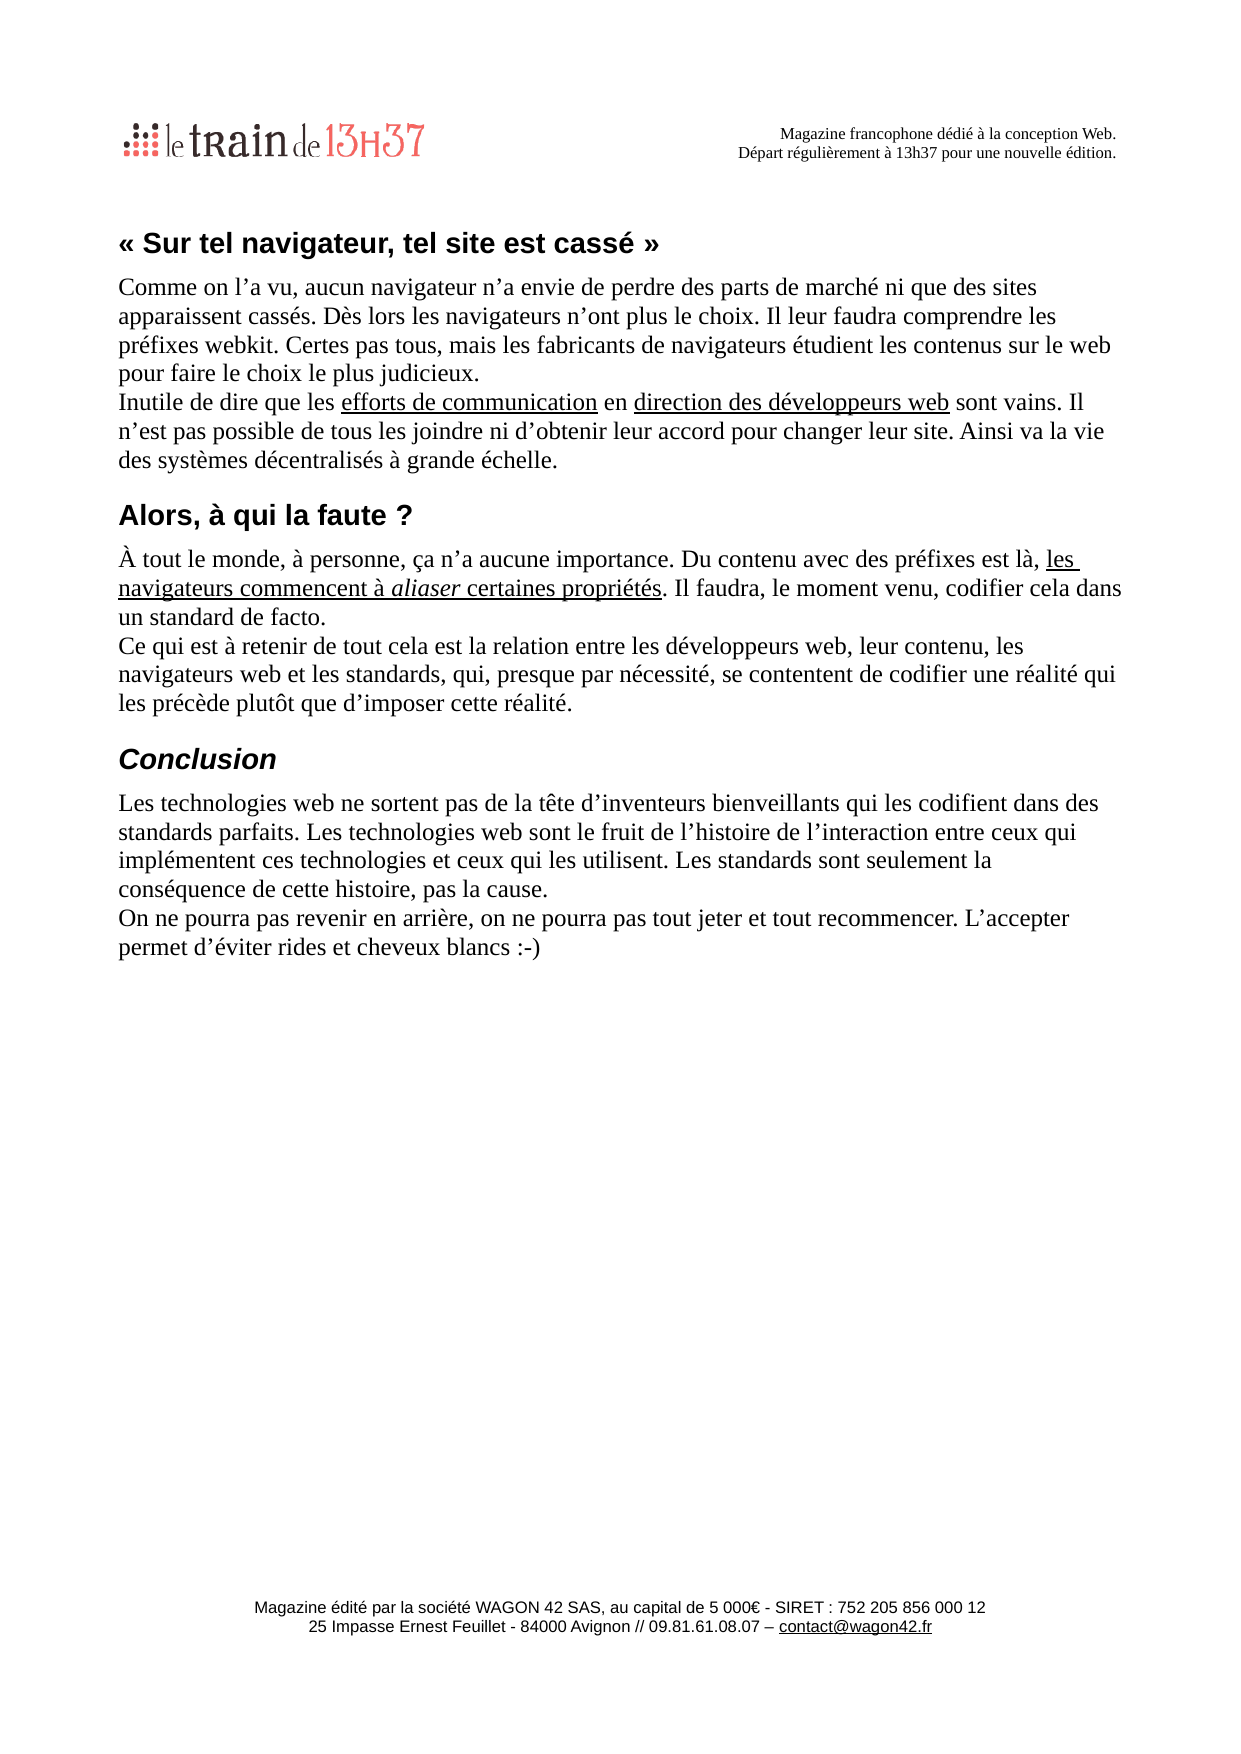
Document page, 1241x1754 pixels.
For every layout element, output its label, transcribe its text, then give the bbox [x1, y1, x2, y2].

text À tout le monde, à personne, ça n’a aucune importance. Du contenu avec des préfixes est là, les navigateurs commencent à aliaser certaines propriétés. Il faudra, le moment venu, codifier cela dans un standard de facto. Ce qui est à retenir de tout cela est la relation entre les développeurs web, leur contenu, les navigateurs web et les standards, qui, presque par nécessité, se contentent de codifier une réalité qui les précède plutôt que d’imposer cette réalité. [118, 544, 1122, 717]
subtitle « Sur tel navigateur, tel site est cassé » [118, 226, 1122, 260]
subtitle Conclusion [118, 742, 1122, 776]
subtitle Alors, à qui la faute ? [118, 498, 1122, 532]
picture [123, 123, 425, 157]
text Comme on l’a vu, aucun navigateur n’a envie de perdre des parts de marché ni que des sites apparaissent cassés. Dès lors les navigateurs n’ont plus le choix. Il leur faudra comprendre les préfixes webkit. Certes pas tous, mais les fabricants de navigateurs étudient les contenus sur le web pour faire le choix le plus judicieux. Inutile de dire que les efforts de communication en direction des développeurs web sont vains. Il n’est pas possible de tous les joindre ni d’obtenir leur accord pour changer leur site. Ainsi va la vie des systèmes décentralisés à grande échelle. [118, 272, 1122, 473]
text Les technologies web ne sortent pas de la tête d’inventeurs bienveillants qui les codifient dans des standards parfaits. Les technologies web sont le fruit de l’histoire de l’interaction entre ceux qui implémentent ces technologies et ceux qui les utilisent. Les standards sont seulement la conséquence de cette histoire, pas la cause. On ne pourra pas revenir en arrière, on ne pourra pas tout jeter et tout recommencer. L’accepter permet d’éviter rides et cheveux blancs :-) [118, 788, 1122, 961]
